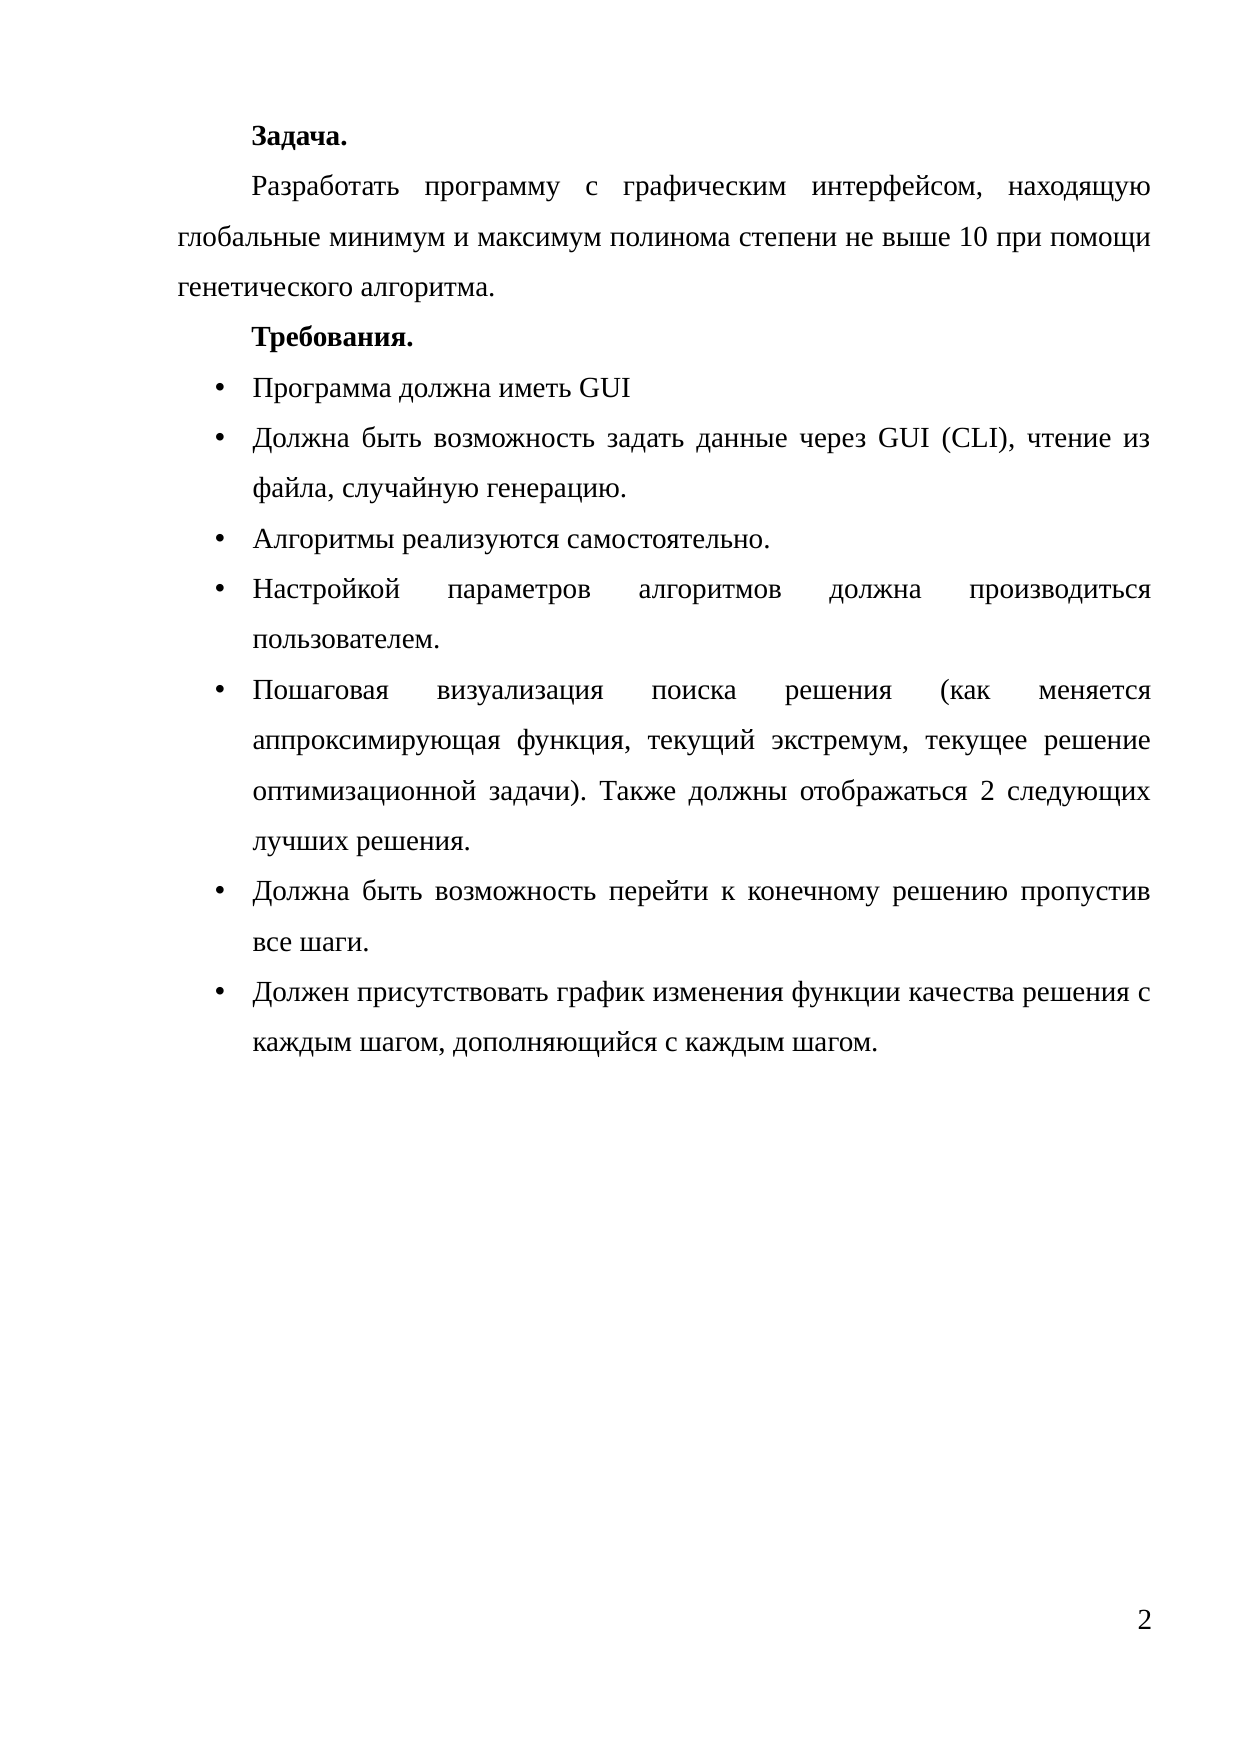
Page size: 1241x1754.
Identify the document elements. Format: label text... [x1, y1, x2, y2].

list Должна быть возможность задать данные через GUI (CLI), чтение из файла, случайную генерацию. [215, 420, 1152, 504]
list Должна быть возможность перейти к конечному решению пропустив все шаги. [215, 873, 1152, 957]
list Программа должна иметь GUI [215, 370, 1152, 403]
subtitle Требования. [177, 319, 1152, 353]
text Разработать программу с графическим интерфейсом, находящую глобальные минимум и максимум полинома степени не выше 10 при помощи генетического алгоритма. [177, 168, 1152, 303]
list Должен присутствовать график изменения функции качества решения с каждым шагом, дополняющийся с каждым шагом. [215, 974, 1152, 1058]
list Пошаговая визуализация поиска решения (как меняется аппроксимирующая функция, текущий экстремум, текущее решение оптимизационной задачи). Также должны отображаться 2 следующих лучших решения. [215, 672, 1152, 857]
subtitle Задача. [177, 118, 1152, 152]
list Настройкой параметров алгоритмов должна производиться пользователем. [215, 571, 1152, 655]
list Алгоритмы реализуются самостоятельно. [215, 521, 1152, 554]
